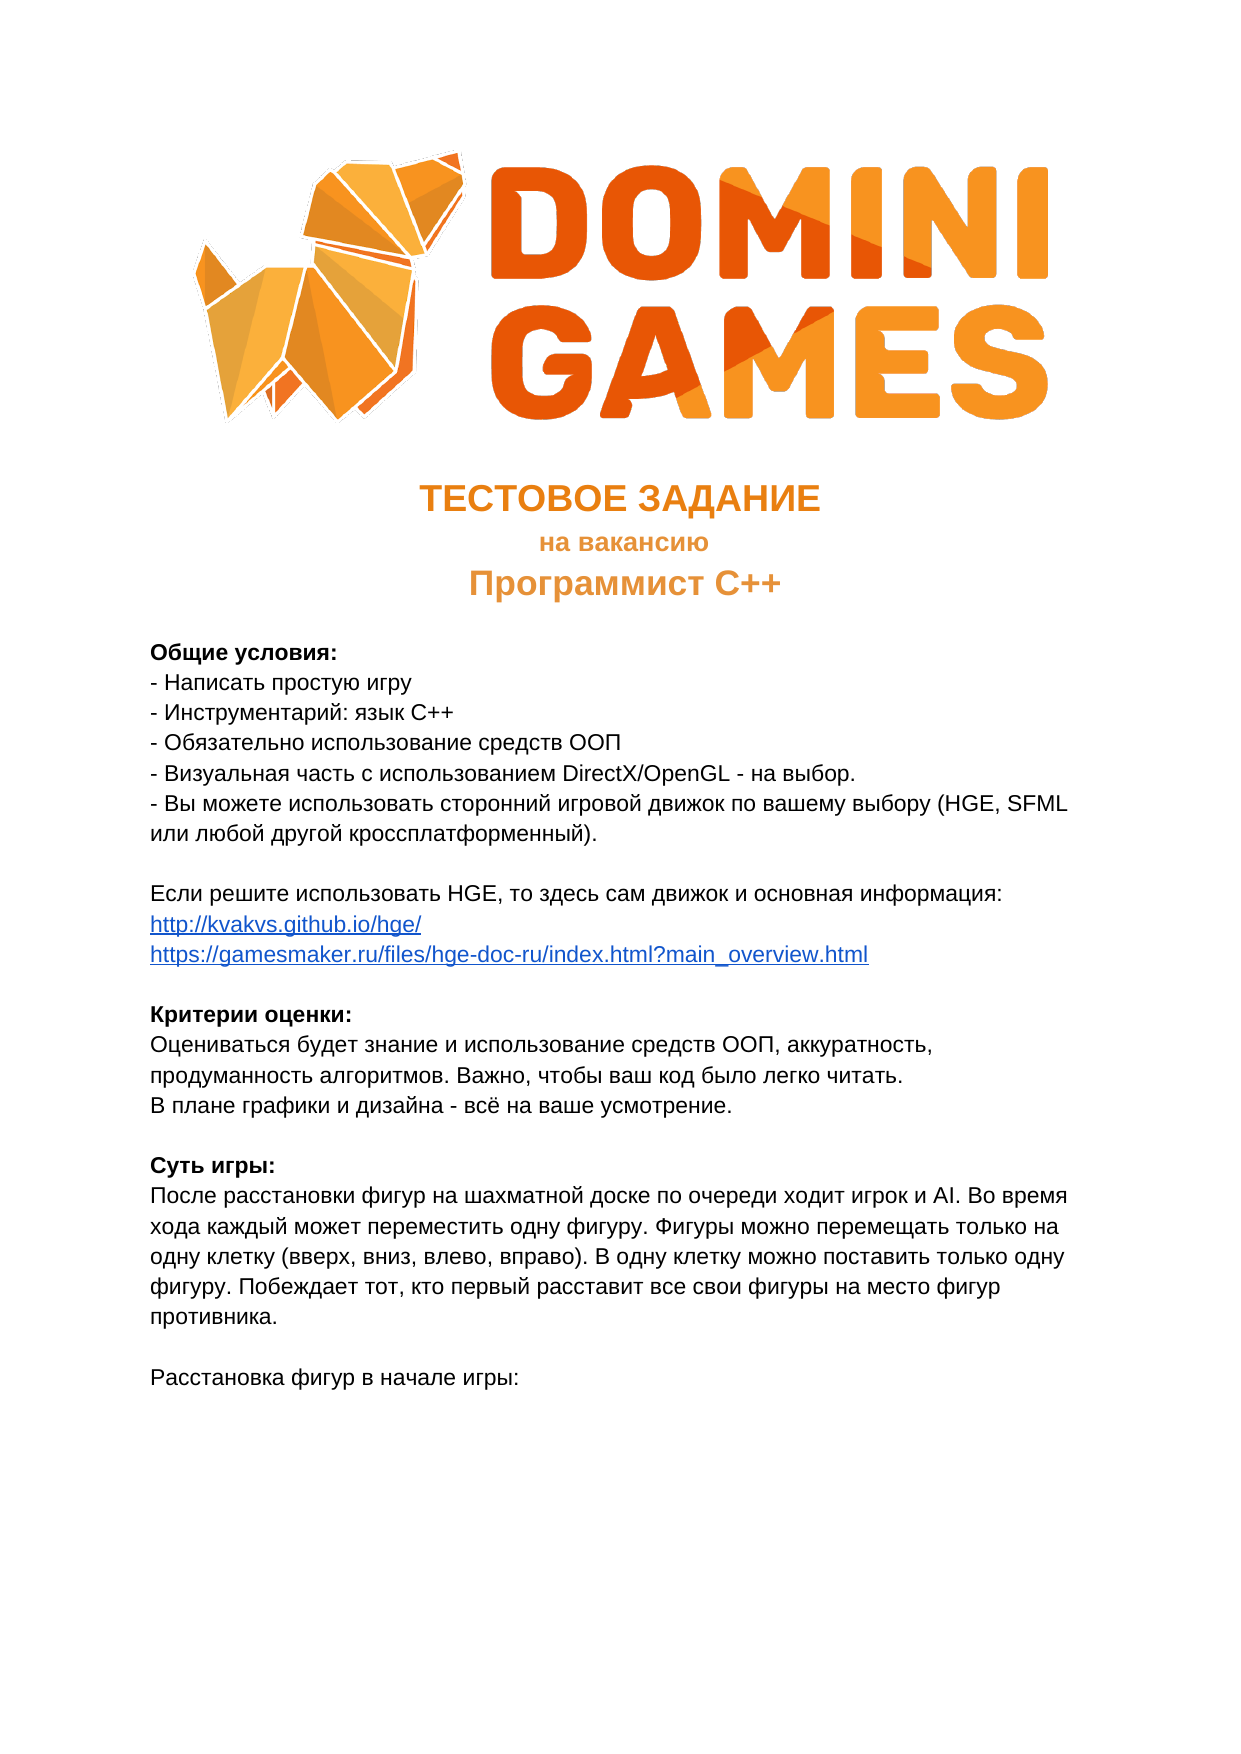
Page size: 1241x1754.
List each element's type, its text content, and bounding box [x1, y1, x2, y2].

picture [192, 150, 1048, 423]
text https://gamesmaker.ru/files/hge-doc-ru/index.html?main_overview.html [150, 941, 1090, 967]
text Суть игры: [150, 1152, 1090, 1178]
text - Обязательно использование средств ООП [150, 729, 1090, 756]
text - Инструментарий: язык С++ [150, 699, 1090, 725]
text на вакансию [150, 526, 1090, 557]
text - Вы можете использовать сторонний игровой движок по вашему выбору (HGE, SFML или любой другой кроссплатформенный). [150, 790, 1090, 846]
text После расстановки фигур на шахматной доске по очереди ходит игрок и AI. Во время хода каждый может переместить одну фигуру. Фигуры можно перемещать только на одну клетку (вверх, вниз, влево, вправо). В одну клетку можно поставить только одну фигуру. Побеждает тот, кто первый расставит все свои фигуры на место фигур противника. [150, 1182, 1090, 1329]
text Если решите использовать HGE, то здесь сам движок и основная информация: http://kvakvs.github.io/hge/ [150, 880, 1090, 937]
text ТЕСТОВОЕ ЗАДАНИЕ [150, 476, 1090, 519]
text В плане графики и дизайна - всё на ваше усмотрение. [150, 1092, 1090, 1118]
text Расстановка фигур в начале игры: [150, 1364, 1090, 1390]
text Программист C++ [150, 562, 1090, 602]
text Оцениваться будет знание и использование средств ООП, аккуратность, продуманность алгоритмов. Важно, чтобы ваш код было легко читать. [150, 1031, 1090, 1088]
text - Визуальная часть с использованием DirectX/OpenGL - на выбор. [150, 759, 1090, 786]
text - Написать простую игру [150, 669, 1090, 695]
text Критерии оценки: [150, 1001, 1090, 1027]
text Общие условия: [150, 639, 1090, 665]
